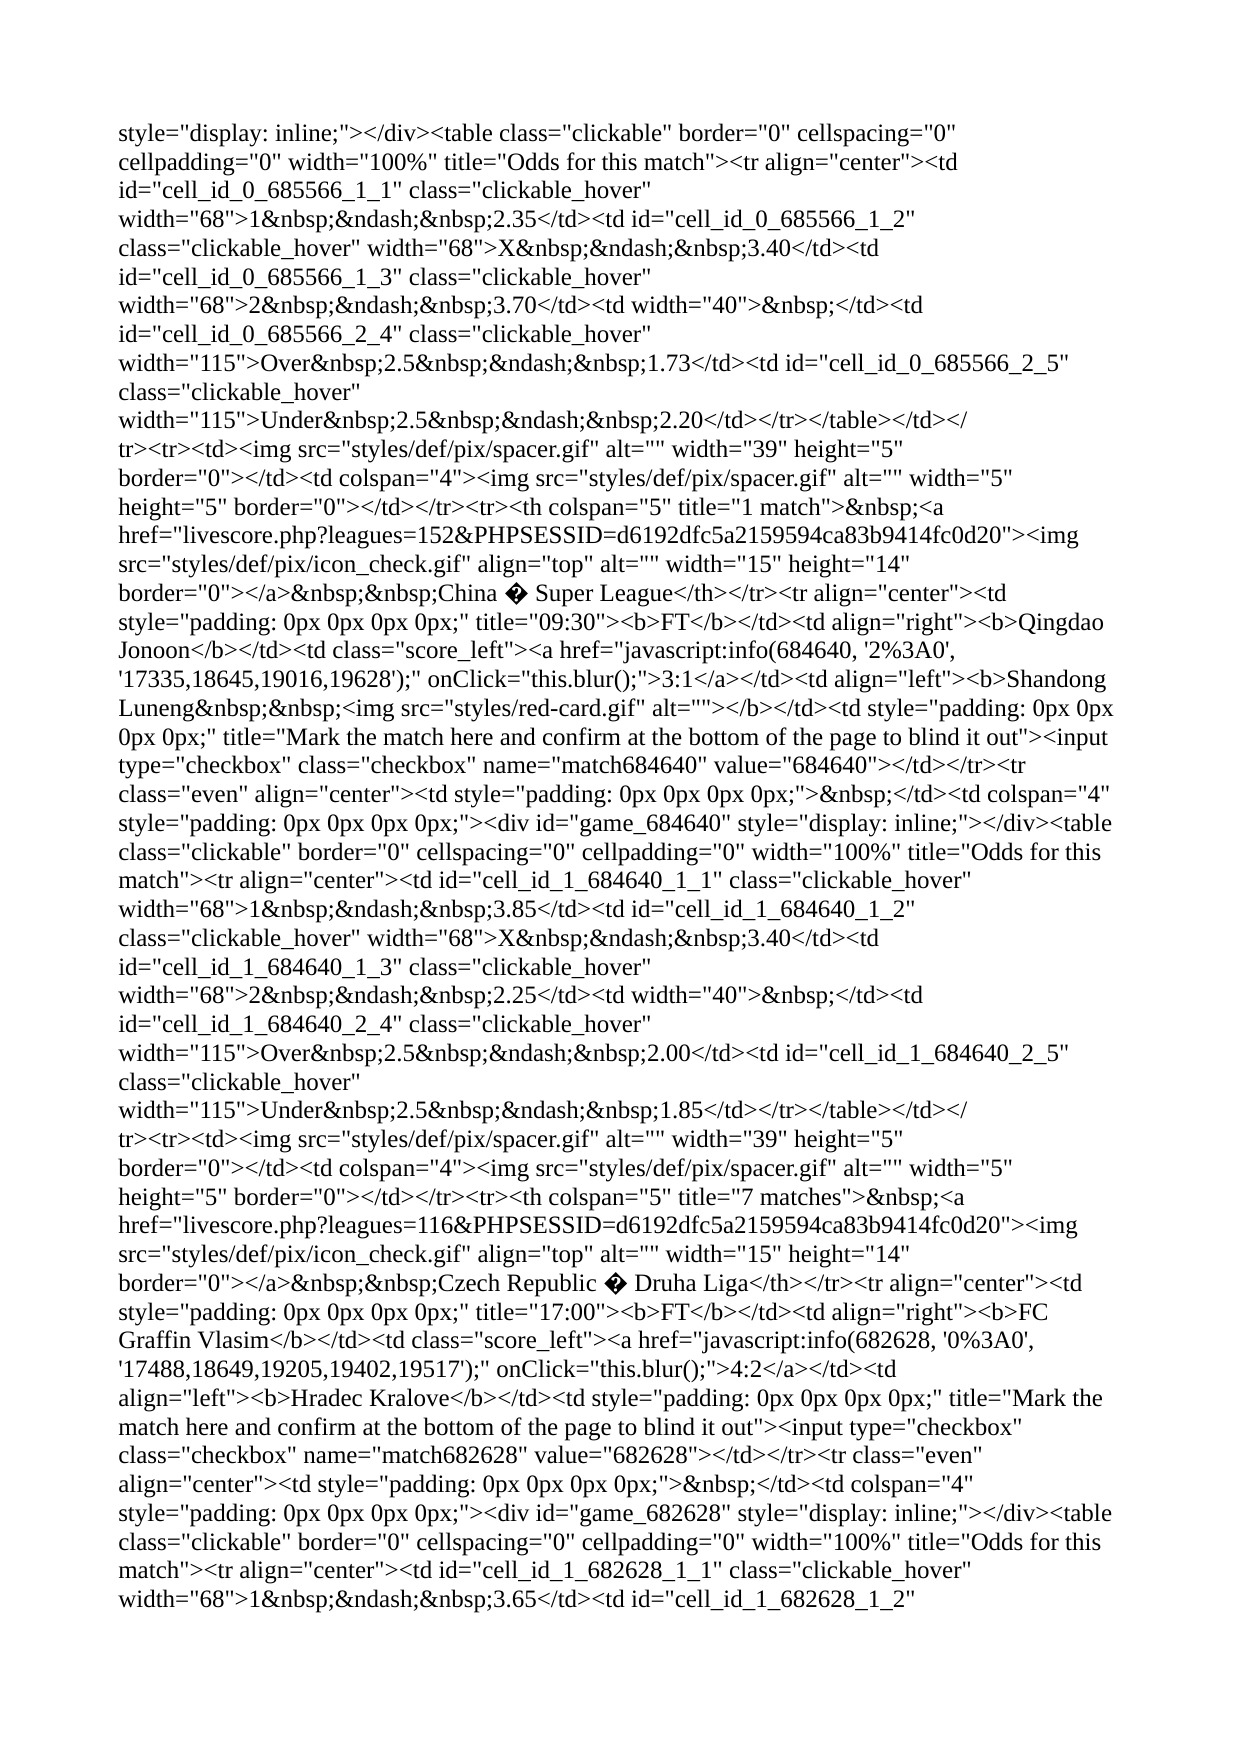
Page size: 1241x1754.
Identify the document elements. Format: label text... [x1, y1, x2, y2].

text style="display: inline;"></div><table class="clickable" border="0" cellspacing="0" cellpadding="0" width="100%" title="Odds for this match"><tr align="center"><td id="cell_id_0_685566_1_1" class="clickable_hover" width="68">1&nbsp;&ndash;&nbsp;2.35</td><td id="cell_id_0_685566_1_2" class="clickable_hover" width="68">X&nbsp;&ndash;&nbsp;3.40</td><td id="cell_id_0_685566_1_3" class="clickable_hover" width="68">2&nbsp;&ndash;&nbsp;3.70</td><td width="40">&nbsp;</td><td id="cell_id_0_685566_2_4" class="clickable_hover" width="115">Over&nbsp;2.5&nbsp;&ndash;&nbsp;1.73</td><td id="cell_id_0_685566_2_5" class="clickable_hover" width="115">Under&nbsp;2.5&nbsp;&ndash;&nbsp;2.20</td></tr></table></td></tr><tr><td><img src="styles/def/pix/spacer.gif" alt="" width="39" height="5" border="0"></td><td colspan="4"><img src="styles/def/pix/spacer.gif" alt="" width="5" height="5" border="0"></td></tr><tr><th colspan="5" title="1 match">&nbsp;<a href="livescore.php?leagues=152&PHPSESSID=d6192dfc5a2159594ca83b9414fc0d20"><img src="styles/def/pix/icon_check.gif" align="top" alt="" width="15" height="14" border="0"></a>&nbsp;&nbsp;China � Super League</th></tr><tr align="center"><td style="padding: 0px 0px 0px 0px;" title="09:30"><b>FT</b></td><td align="right"><b>Qingdao Jonoon</b></td><td class="score_left"><a href="javascript:info(684640, '2%3A0', '17335,18645,19016,19628');" onClick="this.blur();">3:1</a></td><td align="left"><b>Shandong Luneng&nbsp;&nbsp;<img src="styles/red-card.gif" alt=""></b></td><td style="padding: 0px 0px 0px 0px;" title="Mark the match here and confirm at the bottom of the page to blind it out"><input type="checkbox" class="checkbox" name="match684640" value="684640"></td></tr><tr class="even" align="center"><td style="padding: 0px 0px 0px 0px;">&nbsp;</td><td colspan="4" style="padding: 0px 0px 0px 0px;"><div id="game_684640" style="display: inline;"></div><table class="clickable" border="0" cellspacing="0" cellpadding="0" width="100%" title="Odds for this match"><tr align="center"><td id="cell_id_1_684640_1_1" class="clickable_hover" width="68">1&nbsp;&ndash;&nbsp;3.85</td><td id="cell_id_1_684640_1_2" class="clickable_hover" width="68">X&nbsp;&ndash;&nbsp;3.40</td><td id="cell_id_1_684640_1_3" class="clickable_hover" width="68">2&nbsp;&ndash;&nbsp;2.25</td><td width="40">&nbsp;</td><td id="cell_id_1_684640_2_4" class="clickable_hover" width="115">Over&nbsp;2.5&nbsp;&ndash;&nbsp;2.00</td><td id="cell_id_1_684640_2_5" class="clickable_hover" width="115">Under&nbsp;2.5&nbsp;&ndash;&nbsp;1.85</td></tr></table></td></tr><tr><td><img src="styles/def/pix/spacer.gif" alt="" width="39" height="5" border="0"></td><td colspan="4"><img src="styles/def/pix/spacer.gif" alt="" width="5" height="5" border="0"></td></tr><tr><th colspan="5" title="7 matches">&nbsp;<a href="livescore.php?leagues=116&PHPSESSID=d6192dfc5a2159594ca83b9414fc0d20"><img src="styles/def/pix/icon_check.gif" align="top" alt="" width="15" height="14" border="0"></a>&nbsp;&nbsp;Czech Republic � Druha Liga</th></tr><tr align="center"><td style="padding: 0px 0px 0px 0px;" title="17:00"><b>FT</b></td><td align="right"><b>FC Graffin Vlasim</b></td><td class="score_left"><a href="javascript:info(682628, '0%3A0', '17488,18649,19205,19402,19517');" onClick="this.blur();">4:2</a></td><td align="left"><b>Hradec Kralove</b></td><td style="padding: 0px 0px 0px 0px;" title="Mark the match here and confirm at the bottom of the page to blind it out"><input type="checkbox" class="checkbox" name="match682628" value="682628"></td></tr><tr class="even" align="center"><td style="padding: 0px 0px 0px 0px;">&nbsp;</td><td colspan="4" style="padding: 0px 0px 0px 0px;"><div id="game_682628" style="display: inline;"></div><table class="clickable" border="0" cellspacing="0" cellpadding="0" width="100%" title="Odds for this match"><tr align="center"><td id="cell_id_1_682628_1_1" class="clickable_hover" width="68">1&nbsp;&ndash;&nbsp;3.65</td><td id="cell_id_1_682628_1_2" [118, 118, 1122, 1613]
